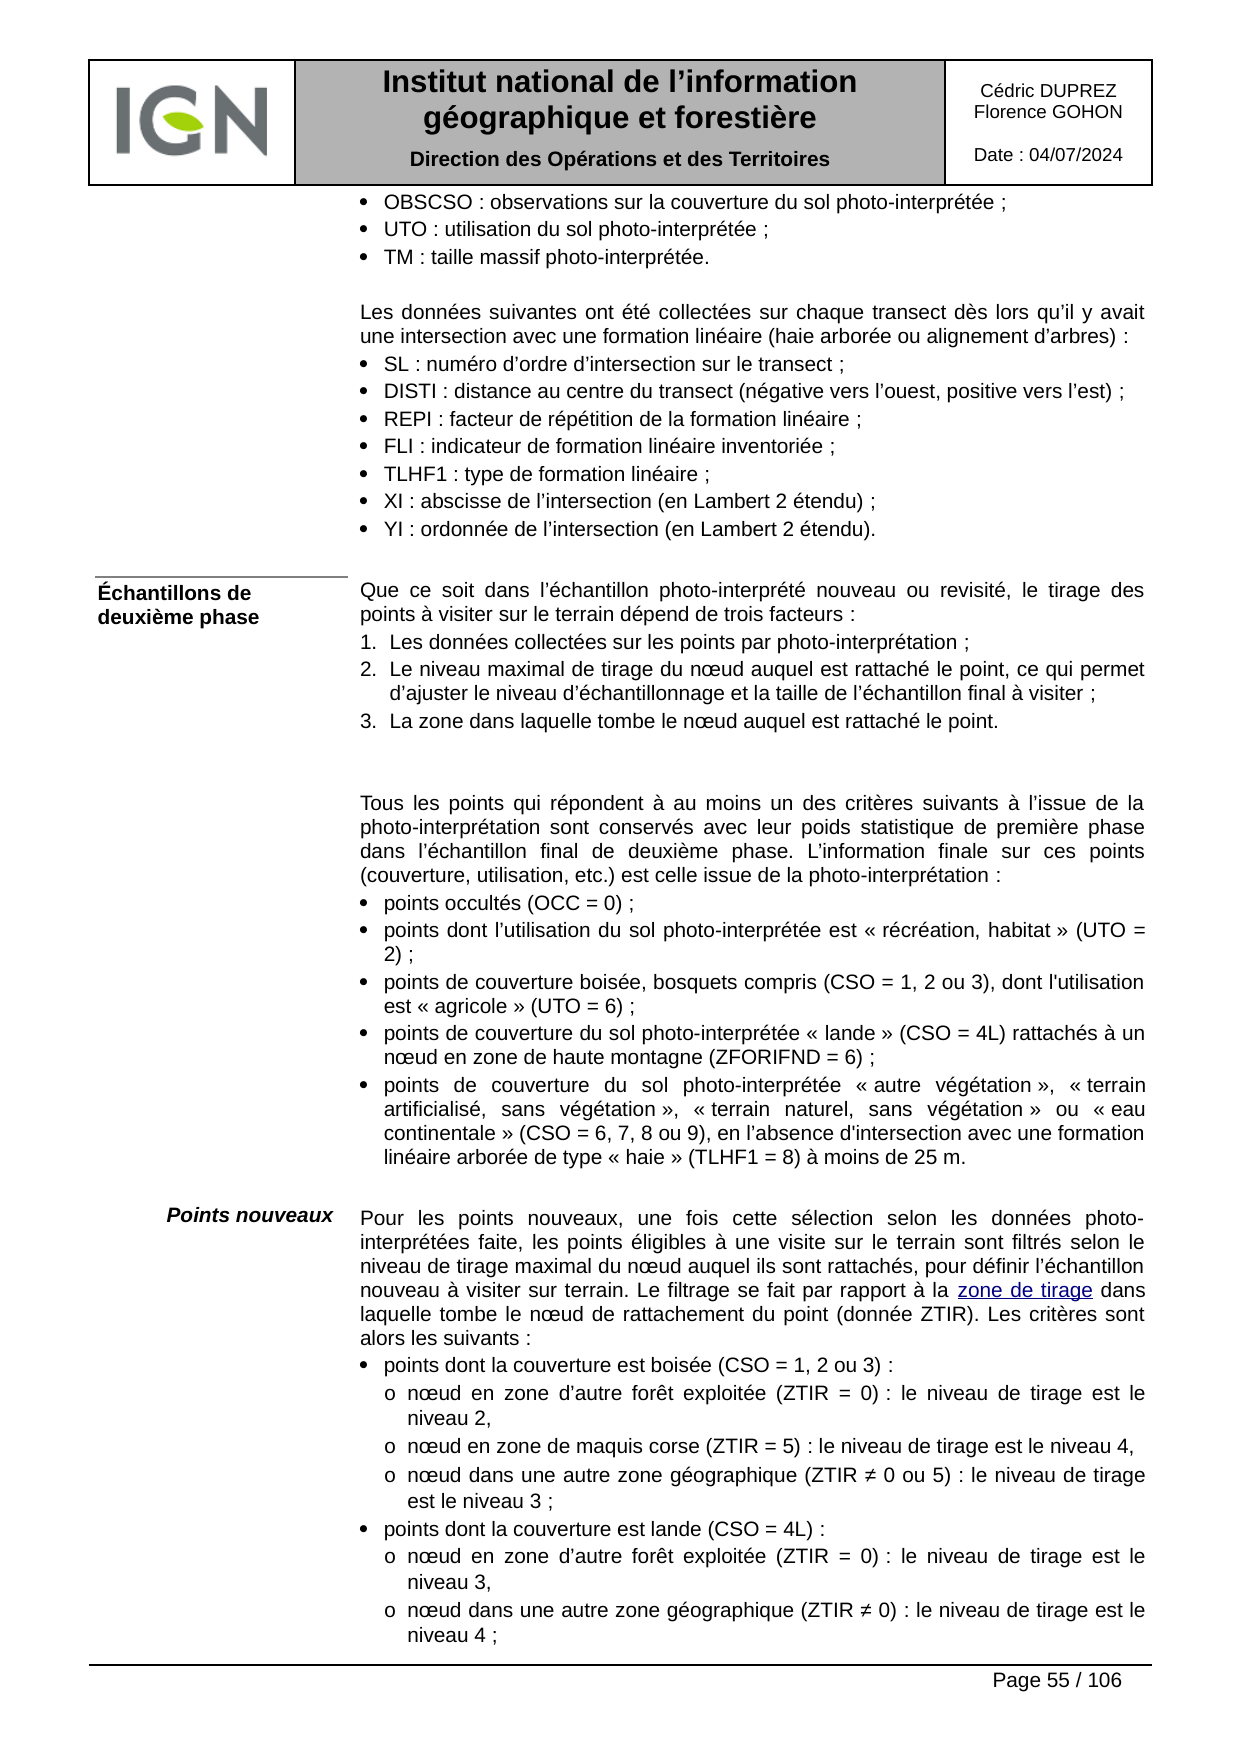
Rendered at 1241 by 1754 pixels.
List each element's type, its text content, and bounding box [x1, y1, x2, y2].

table_cell Points nouveaux [89, 1202, 354, 1653]
table_cell Que ce soit dans l’échantillon photo-interprété nouveau ou revisité, le tirage des points à visiter sur le terrain dépend de trois facteurs : Les données collectées sur les points par photo-interprétation ; Le niveau maximal de tirage du nœud auquel est rattaché le point, ce qui permet d’ajuster le niveau d’échantillonnage et la taille de l’échantillon final à visiter ; La zone dans laquelle tombe le nœud auquel est rattaché le point. Tous les points qui répondent à au moins un des critères suivants à l’issue de la photo-interprétation sont conservés avec leur poids statistique de première phase dans l’échantillon final de deuxième phase. L’information finale sur ces points (couverture, utilisation, etc.) est celle issue de la photo-interprétation : points occultés (OCC = 0) ; points dont l’utilisation du sol photo-interprétée est « récréation, habitat » (UTO = 2) ; points de couverture boisée, bosquets compris (CSO = 1, 2 ou 3), dont l'utilisation est « agricole » (UTO = 6) ; points de couverture du sol photo-interprétée « lande » (CSO = 4L) rattachés à un nœud en zone de haute montagne (ZFORIFND = 6) ; points de couverture du sol photo-interprétée « autre végétation », « terrain artificialisé, sans végétation », « terrain naturel, sans végétation » ou « eau continentale » (CSO = 6, 7, 8 ou 9), en l’absence d'intersection avec une formation linéaire arborée de type « haie » (TLHF1 = 8) à moins de 25 m. [354, 575, 1152, 1202]
picture [91, 62, 293, 180]
table_cell Échantillons de deuxième phase [89, 575, 354, 1202]
table_cell Pour les points nouveaux, une fois cette sélection selon les données photo-interprétées faite, les points éligibles à une visite sur le terrain sont filtrés selon le niveau de tirage maximal du nœud auquel ils sont rattachés, pour définir l’échantillon nouveau à visiter sur terrain. Le filtrage se fait par rapport à la zone de tirage dans laquelle tombe le nœud de rattachement du point (donnée ZTIR). Les critères sont alors les suivants : points dont la couverture est boisée (CSO = 1, 2 ou 3) : nœud en zone d’autre forêt exploitée (ZTIR = 0) : le niveau de tirage est le niveau 2, nœud en zone de maquis corse (ZTIR = 5) : le niveau de tirage est le niveau 4, nœud dans une autre zone géographique (ZTIR ≠ 0 ou 5) : le niveau de tirage est le niveau 3 ; points dont la couverture est lande (CSO = 4L) : nœud en zone d’autre forêt exploitée (ZTIR = 0) : le niveau de tirage est le niveau 3, nœud dans une autre zone géographique (ZTIR ≠ 0) : le niveau de tirage est le niveau 4 ; points dont la couverture est peupleraie (CSO = 5) : le niveau de tirage est le niveau 2 ; points ayant une autre couverture (CSO = 6, 7, 8 ou 9), en présence d’une formation linéaire arborée de type « haie » intersectée à moins de 25 m du point : le niveau de tirage est le niveau 4. Cas des points supplémentaires en zone populicole : les points supplémentaires (POI$ = 2) rattachés à un nœud en zone populicole (ZPOP = 2) sont exclus de l'échantillon de deuxième phase s’ils n’ont pas une couverture photo-interprétée « peupleraie » (CSO = 5). Tous les points retenus pour une visite sur le terrain après application de ce filtre sur le niveau de tirage sont ajoutés à l’échantillon final de deuxième phase. Leur poids statistique est égal à 2 élevé à la puissance (niveau de tirage – 1) et divisé, le cas échéant, par le nombre de points observés à la photo-interprétation et rattachés au même nœud. [354, 1202, 1152, 1653]
table_cell Les données suivantes ont été collectées sur chaque point lors de la photo-interprétation : AUTEURPI : code de l’agent ayant réalisé la photo-interprétation ; DATEPI : date de réalisation de la photo-interprétation ; OCC : indicateur d’occultation du point sur la photo aérienne ; CSO : couverture du sol photo-interprétée ; OBSCSO : observations sur la couverture du sol photo-interprétée ; UTO : utilisation du sol photo-interprétée ; TM : taille massif photo-interprétée. Les données suivantes ont été collectées sur chaque transect dès lors qu’il y avait une intersection avec une formation linéaire (haie arborée ou alignement d’arbres) : SL : numéro d’ordre d’intersection sur le transect ; DISTI : distance au centre du transect (négative vers l’ouest, positive vers l’est) ; REPI : facteur de répétition de la formation linéaire ; FLI : indicateur de formation linéaire inventoriée ; TLHF1 : type de formation linéaire ; XI : abscisse de l’intersection (en Lambert 2 étendu) ; YI : ordonnée de l’intersection (en Lambert 2 étendu). [354, 186, 1152, 574]
table_cell [89, 186, 354, 574]
